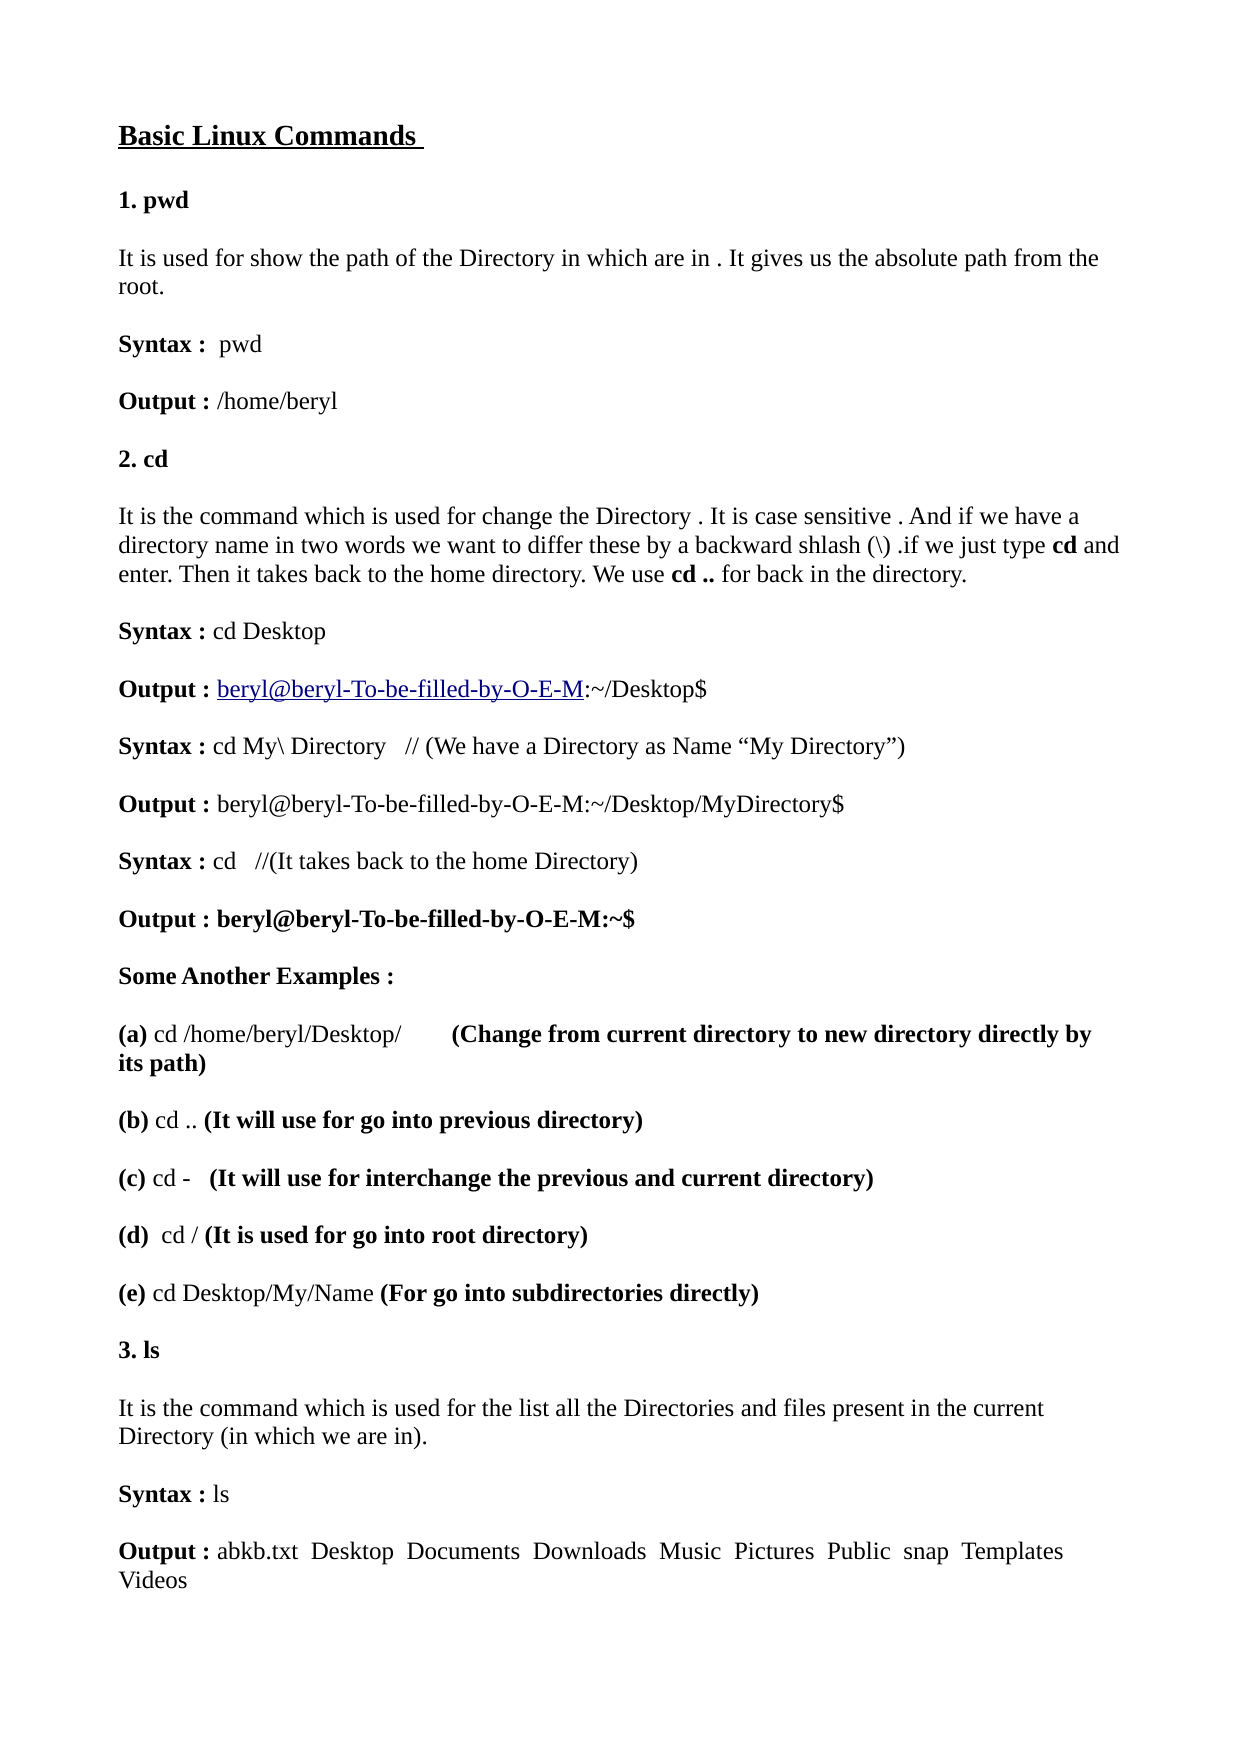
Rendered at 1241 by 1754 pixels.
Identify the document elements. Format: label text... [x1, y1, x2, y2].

text Output : /home/beryl [118, 386, 1122, 415]
text Syntax : pwd [118, 329, 1122, 358]
text Basic Linux Commands [118, 118, 1122, 152]
text Output : beryl@beryl-To-be-filled-by-O-E-M:~$ [118, 904, 1122, 933]
text Syntax : ls [118, 1479, 1122, 1508]
text 2. cd [118, 444, 1122, 473]
text 3. ls [118, 1335, 1122, 1364]
text Some Another Examples : [118, 961, 1122, 990]
text Syntax : cd Desktop [118, 616, 1122, 645]
text Output : beryl@beryl-To-be-filled-by-O-E-M:~/Desktop$ [118, 674, 1122, 703]
text (b) cd .. (It will use for go into previous directory) [118, 1105, 1122, 1134]
text Syntax : cd //(It takes back to the home Directory) [118, 846, 1122, 875]
text (d) cd / (It is used for go into root directory) [118, 1220, 1122, 1249]
text Output : beryl@beryl-To-be-filled-by-O-E-M:~/Desktop/MyDirectory$ [118, 789, 1122, 818]
text It is the command which is used for the list all the Directories and files present in the current Directory (in which we are in). [118, 1393, 1122, 1450]
text Output : abkb.txt Desktop Documents Downloads Music Pictures Public snap Templates Videos [118, 1536, 1122, 1594]
text It is used for show the path of the Directory in which are in . It gives us the absolute path from the root. [118, 243, 1122, 300]
text (a) cd /home/beryl/Desktop/ (Change from current directory to new directory directly by its path) [118, 1019, 1122, 1076]
text (e) cd Desktop/My/Name (For go into subdirectories directly) [118, 1278, 1122, 1306]
text Syntax : cd My\ Directory // (We have a Directory as Name “My Directory”) [118, 731, 1122, 760]
text It is the command which is used for change the Directory . It is case sensitive . And if we have a directory name in two words we want to differ these by a backward shlash (\) .if we just type cd and enter. Then it takes back to the home directory. We use cd .. for back in the directory. [118, 501, 1122, 588]
text (c) cd - (It will use for interchange the previous and current directory) [118, 1163, 1122, 1191]
text 1. pwd [118, 185, 1122, 214]
